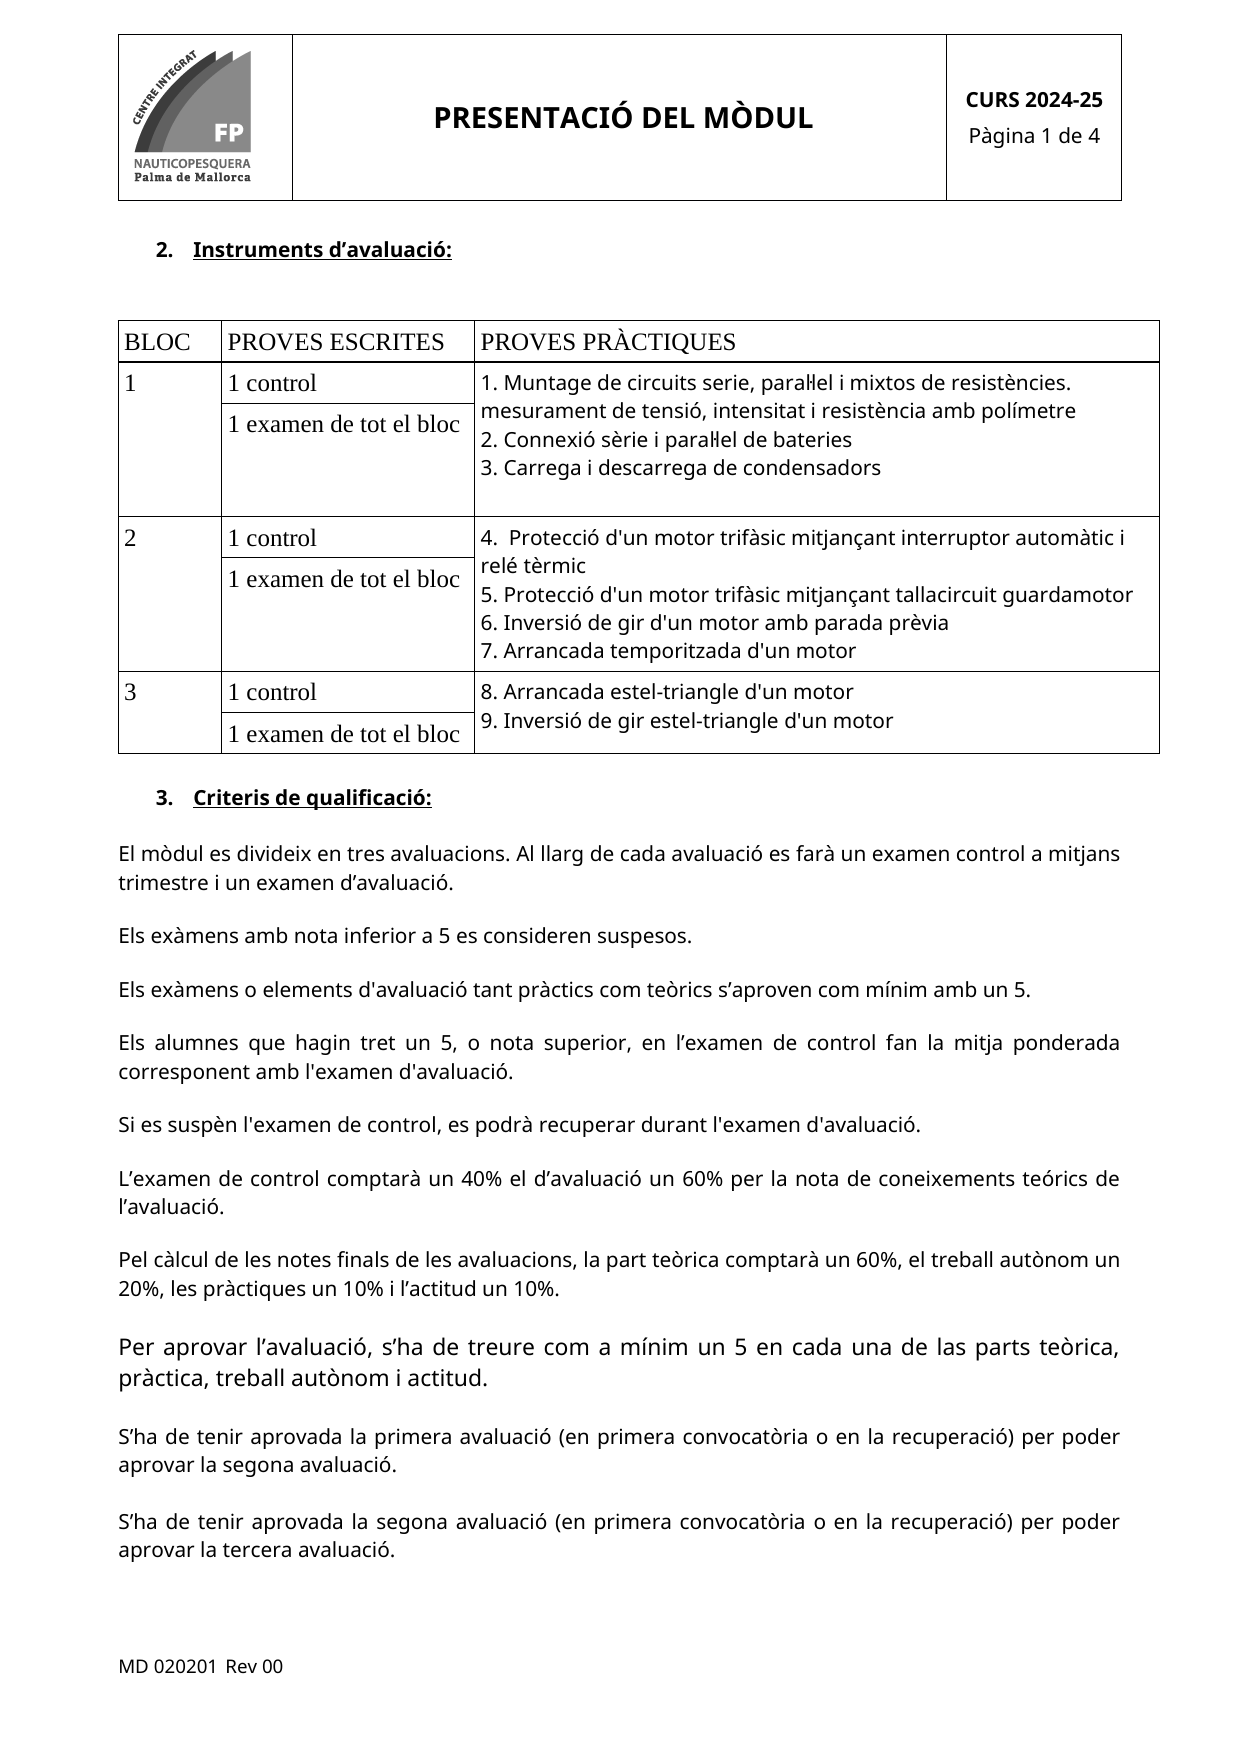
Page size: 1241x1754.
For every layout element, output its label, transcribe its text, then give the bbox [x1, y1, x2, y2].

list Criteris de qualificació: [156, 783, 1122, 811]
text L’examen de control comptarà un 40% el d’avaluació un 60% per la nota de coneixements teórics de l’avaluació. [118, 1164, 1122, 1221]
table_header PROVES PRÀCTIQUES [475, 321, 1159, 361]
table_cell 3 [119, 672, 221, 753]
table_cell 1 [119, 363, 221, 516]
table_cell 1. Muntage de circuits serie, paral·lel i mixtos de resistències. mesurament de tensió, intensitat i resistència amb polímetre 2. Connexió sèrie i paral·lel de bateries 3. Carrega i descarrega de condensadors [475, 363, 1159, 516]
table_header PROVES ESCRITES [222, 321, 474, 361]
table_cell 2 [119, 517, 221, 671]
text Si es suspèn l'examen de control, es podrà recuperar durant l'examen d'avaluació. [118, 1110, 1122, 1139]
table_cell 4. Protecció d'un motor trifàsic mitjançant interruptor automàtic i relé tèrmic 5. Protecció d'un motor trifàsic mitjançant tallacircuit guardamotor 6. Inversió de gir d'un motor amb parada prèvia 7. Arrancada temporitzada d'un motor [475, 517, 1159, 671]
table_cell 1 examen de tot el bloc [222, 404, 474, 516]
table_cell 8. Arrancada estel-triangle d'un motor 9. Inversió de gir estel-triangle d'un motor [475, 672, 1159, 753]
text Per aprovar l’avaluació, s’ha de treure com a mínim un 5 en cada una de las parts teòrica, pràctica, treball autònom i actitud. [118, 1331, 1122, 1393]
table_cell 1 control [222, 363, 474, 403]
text Pel càlcul de les notes finals de les avaluacions, la part teòrica comptarà un 60%, el treball autònom un 20%, les pràctiques un 10% i l’actitud un 10%. [118, 1246, 1122, 1302]
text El mòdul es divideix en tres avaluacions. Al llarg de cada avaluació es farà un examen control a mitjans trimestre i un examen d’avaluació. [118, 839, 1122, 896]
table_cell 1 examen de tot el bloc [222, 713, 474, 753]
table_cell 1 control [222, 672, 474, 712]
text S’ha de tenir aprovada la segona avaluació (en primera convocatòria o en la recuperació) per poder aprovar la tercera avaluació. [118, 1507, 1122, 1564]
text S’ha de tenir aprovada la primera avaluació (en primera convocatòria o en la recuperació) per poder aprovar la segona avaluació. [118, 1422, 1122, 1479]
table_header BLOC [119, 321, 221, 361]
text Els alumnes que hagin tret un 5, o nota superior, en l’examen de control fan la mitja ponderada corresponent amb l'examen d'avaluació. [118, 1028, 1122, 1085]
picture [127, 40, 256, 190]
table_cell 1 examen de tot el bloc [222, 558, 474, 671]
text Els exàmens amb nota inferior a 5 es consideren suspesos. [118, 921, 1122, 950]
table_cell 1 control [222, 517, 474, 557]
list Instruments d’avaluació: [156, 235, 1122, 263]
text Els exàmens o elements d'avaluació tant pràctics com teòrics s’aproven com mínim amb un 5. [118, 975, 1122, 1003]
